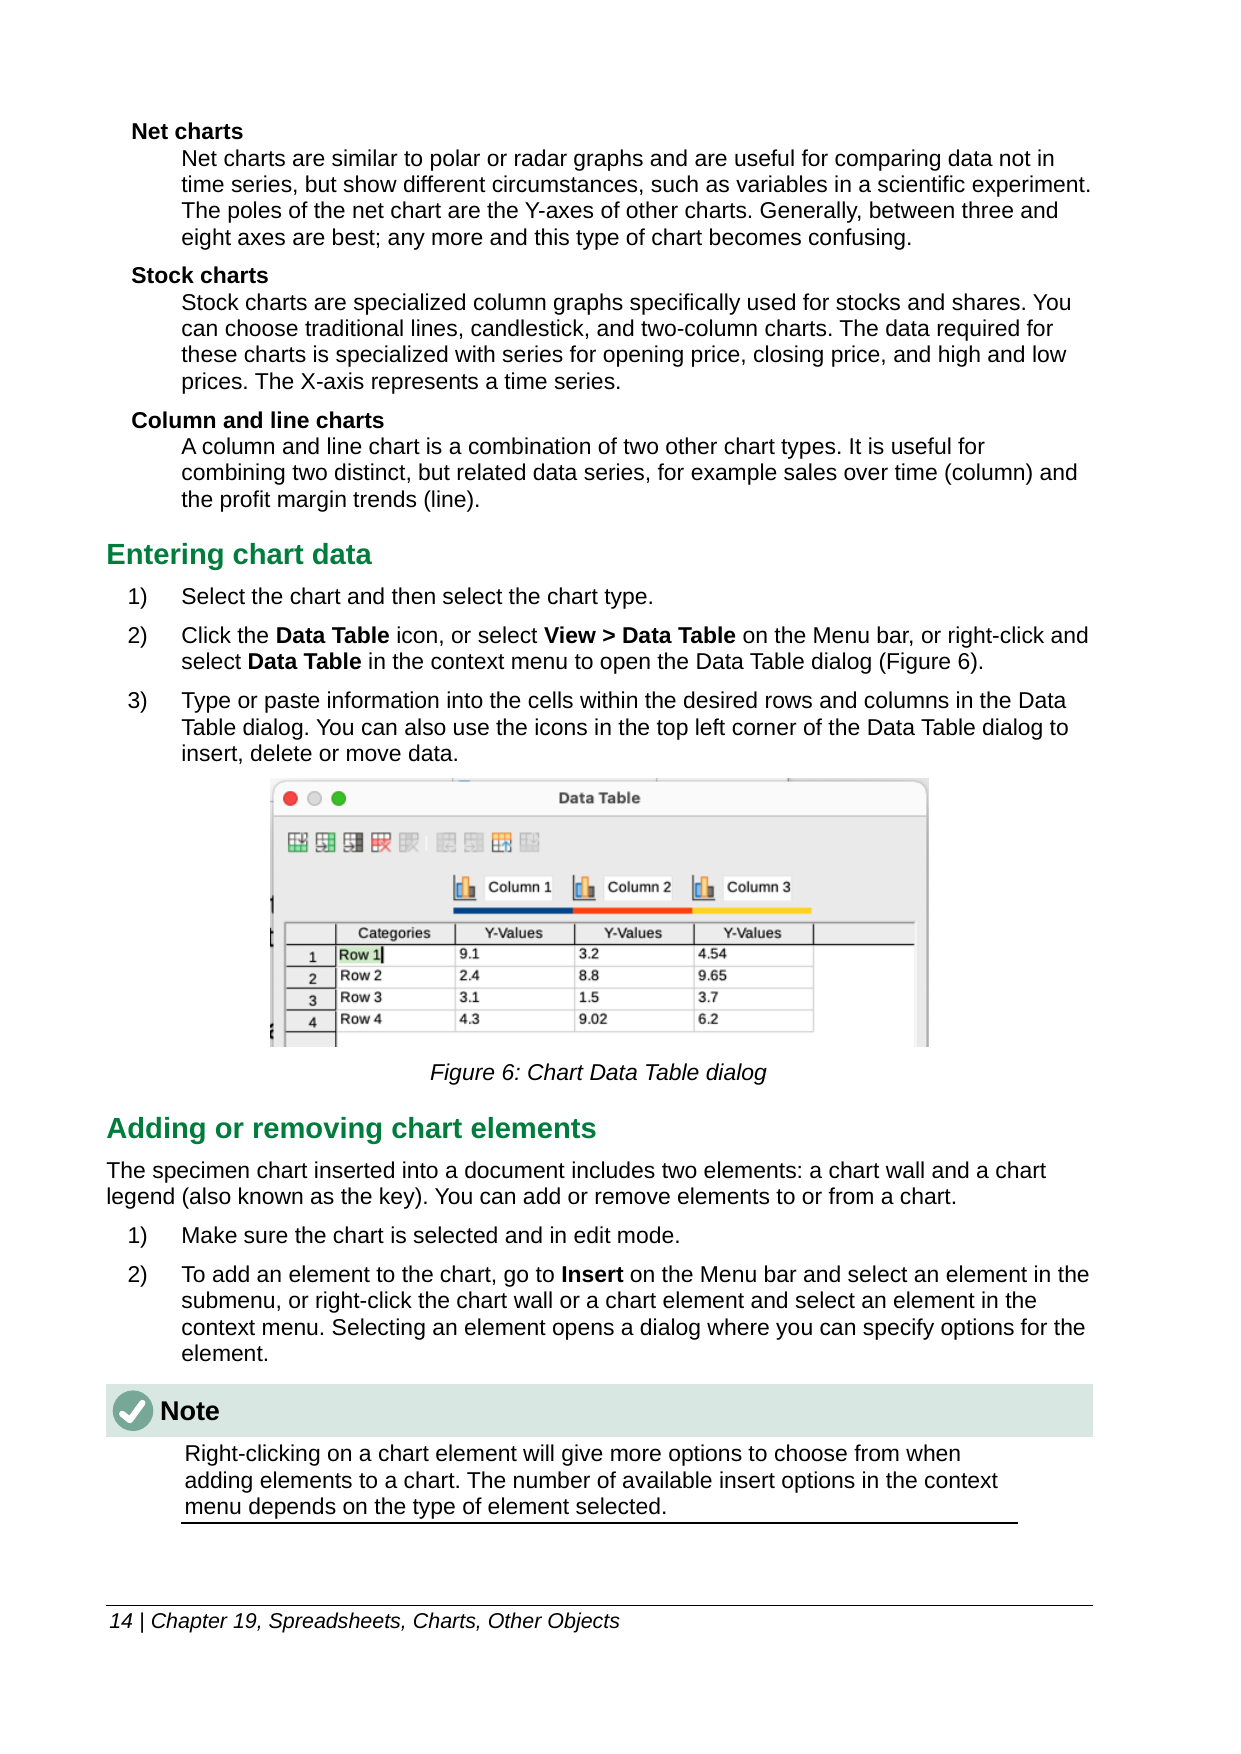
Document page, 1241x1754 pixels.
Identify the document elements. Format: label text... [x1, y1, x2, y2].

subtitle Entering chart data [106, 537, 1093, 571]
picture [270, 778, 929, 1047]
text Net charts [131, 118, 1093, 144]
list Select the chart and then select the chart type. [148, 583, 1093, 609]
subtitle Adding or removing chart elements [106, 1111, 1093, 1144]
text Column and line charts [131, 407, 1093, 433]
text A column and line chart is a combination of two other chart types. It is useful for combining two distinct, but related data series, for example sales over time (column) and the profit margin trends (line). [181, 433, 1093, 512]
list Make sure the chart is selected and in edit mode. [148, 1222, 1093, 1248]
text Net charts are similar to polar or radar graphs and are useful for comparing data not in time series, but show different circumstances, such as variables in a scientific experiment. The poles of the net chart are the Y-axes of other charts. Generally, between three and eight axes are best; any more and this type of chart becomes confusing. [181, 144, 1093, 250]
text Right-clicking on a chart element will give more options to choose from when adding elements to a chart. The number of available insert options in the context menu depends on the type of element selected. [181, 1437, 1018, 1522]
text Stock charts are specialized column graphs specifically used for stocks and shares. You can choose traditional lines, candlestick, and two-column charts. The data required for these charts is specialized with series for opening price, closing price, and high and low prices. The X-axis represents a time series. [181, 289, 1093, 394]
list Click the Data Table icon, or select View > Data Table on the Menu bar, or right-click and select Data Table in the context menu to open the Data Table dialog (Figure 6). [148, 622, 1093, 675]
text Stock charts [131, 262, 1093, 289]
list To add an element to the chart, go to Insert on the Menu bar and select an element in the submenu, or right-click the chart wall or a chart element and select an element in the context menu. Selecting an element opens a dialog where you can specify options for the element. [148, 1261, 1093, 1366]
list The specimen chart inserted into a document includes two elements: a chart wall and a chart legend (also known as the key). You can add or remove elements to or from a chart. [106, 1157, 1093, 1209]
subtitle Note [106, 1384, 1093, 1437]
list Type or paste information into the cells within the desired rows and columns in the Data Table dialog. You can also use the icons in the top left corner of the Data Table dialog to insert, delete or move data. [148, 687, 1093, 766]
text Figure 6: Chart Data Table dialog [268, 1059, 931, 1086]
